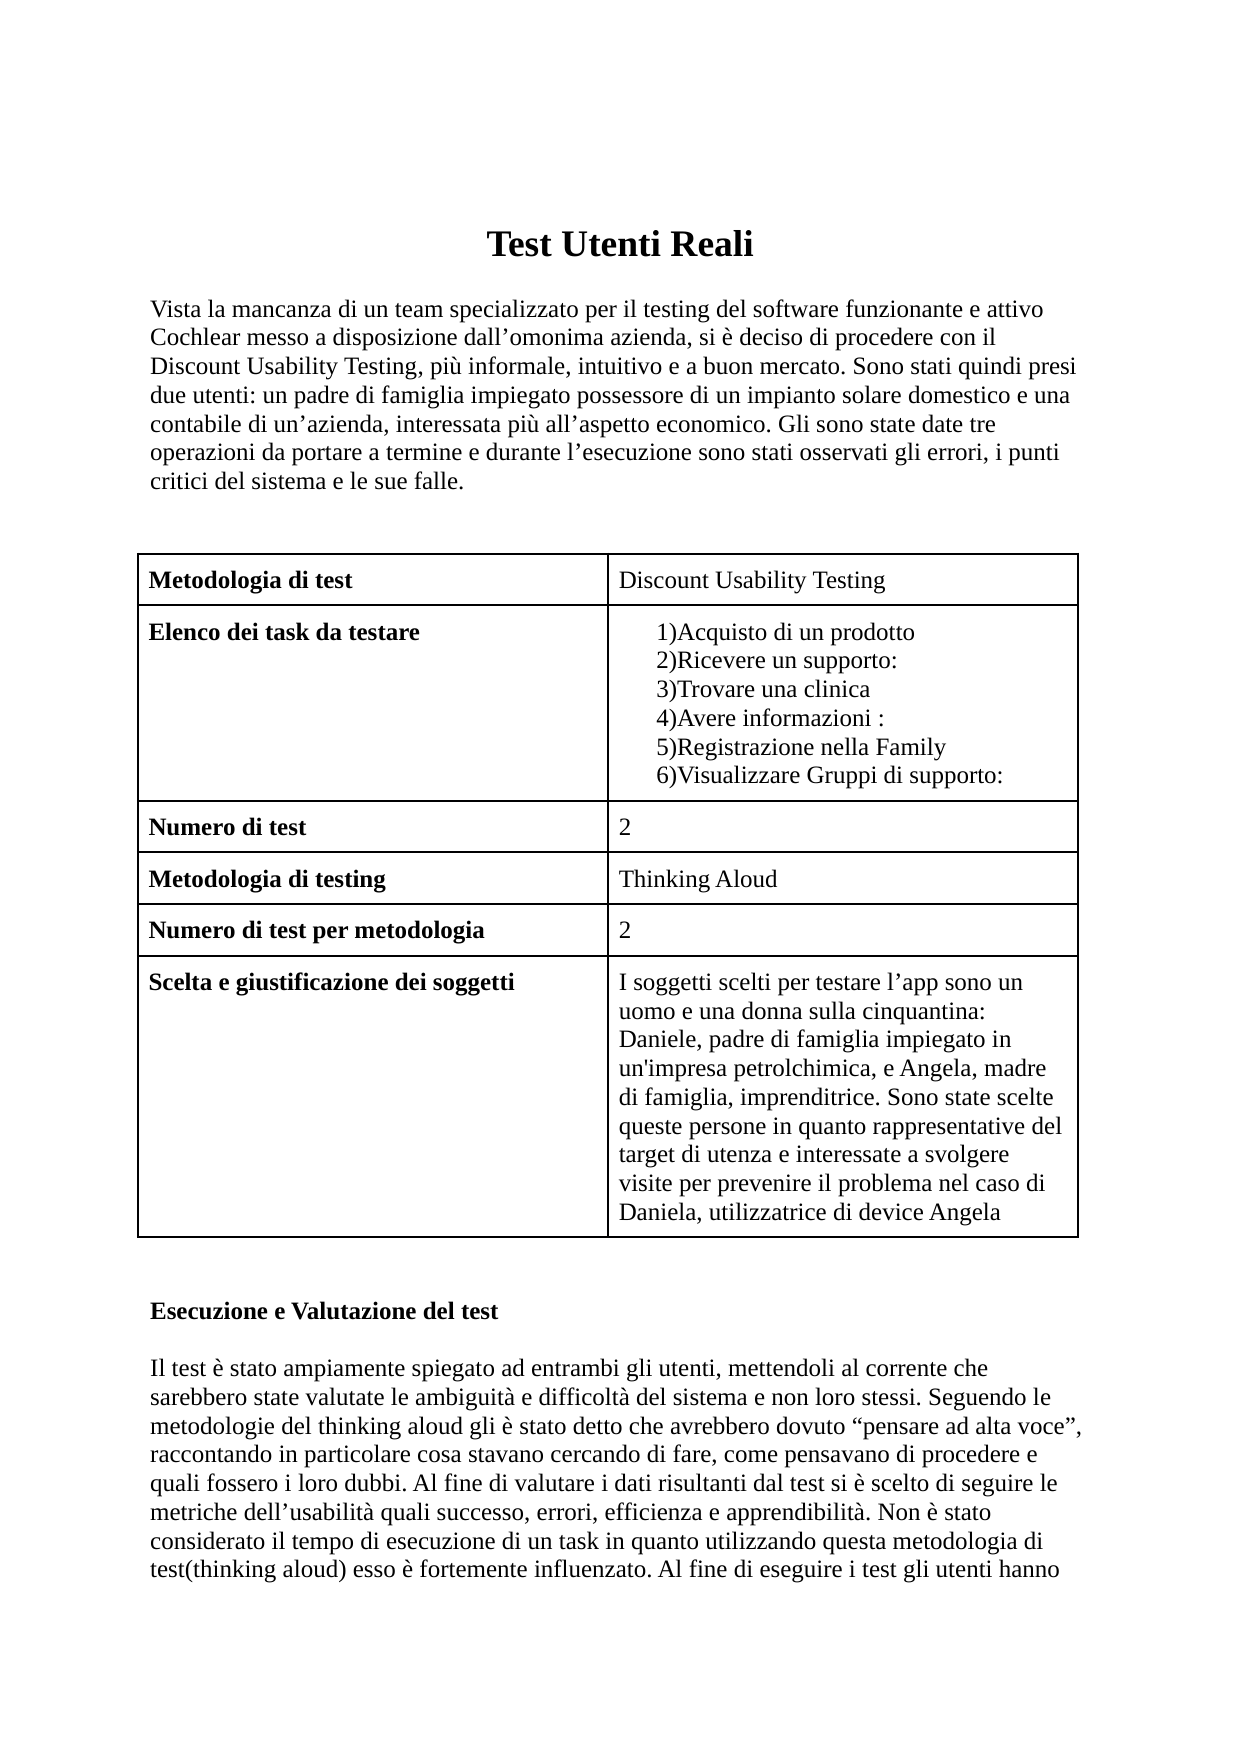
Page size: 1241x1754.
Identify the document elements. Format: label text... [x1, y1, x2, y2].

table_cell Numero di test [139, 802, 607, 851]
table_header Discount Usability Testing [609, 555, 1077, 604]
text Il test è stato ampiamente spiegato ad entrambi gli utenti, mettendoli al corrente che sarebbero state valutate le ambiguità e difficoltà del sistema e non loro stessi. Seguendo le metodologie del thinking aloud gli è stato detto che avrebbero dovuto “pensare ad alta voce”, raccontando in particolare cosa stavano cercando di fare, come pensavano di procedere e quali fossero i loro dubbi. Al fine di valutare i dati risultanti dal test si è scelto di seguire le metriche dell’usabilità quali successo, errori, efficienza e apprendibilità. Non è stato considerato il tempo di esecuzione di un task in quanto utilizzando questa metodologia di test(thinking aloud) esso è fortemente influenzato. Al fine di eseguire i test gli utenti hanno [150, 1353, 1090, 1583]
table_cell 2 [609, 802, 1077, 851]
table_cell I soggetti scelti per testare l’app sono un uomo e una donna sulla cinquantina: Daniele,​ padre di famiglia impiegato in un'impresa petrolchimica, e Angela, ​madre di famiglia, imprenditrice. Sono state scelte queste persone in quanto rappresentative del target di utenza e interessate a svolgere visite per prevenire il problema nel caso di Daniela, utilizzatrice di device Angela [609, 957, 1077, 1236]
table_cell Acquisto di un prodotto Ricevere un supporto: Trovare una clinica Avere informazioni : Registrazione nella Family Visualizzare Gruppi di supporto: [609, 606, 1077, 799]
table_cell Thinking Aloud [609, 853, 1077, 903]
table_cell Numero di test per metodologia [139, 905, 607, 954]
text Test Utenti Reali [150, 222, 1090, 265]
table_cell Metodologia di testing [139, 853, 607, 903]
table_cell 2 [609, 905, 1077, 954]
text Vista la mancanza di un team specializzato per il testing del software funzionante e attivo Cochlear messo a disposizione dall’omonima azienda, si è deciso di procedere con il Discount Usability Testing​, più informale, intuitivo e a buon mercato. Sono stati quindi presi due utenti: un padre di famiglia impiegato possessore di un impianto solare domestico e una contabile di un’azienda, interessata più all’aspetto economico. Gli sono state date tre operazioni da portare a termine e durante l’esecuzione sono stati osservati gli errori, i punti critici del sistema e le sue falle. [150, 294, 1090, 495]
table_cell Elenco dei task da testare [139, 606, 607, 799]
text Esecuzione e Valutazione del test [150, 1296, 1090, 1324]
table_header Metodologia di test [139, 555, 607, 604]
table_cell Scelta e giustificazione dei soggetti [139, 957, 607, 1236]
